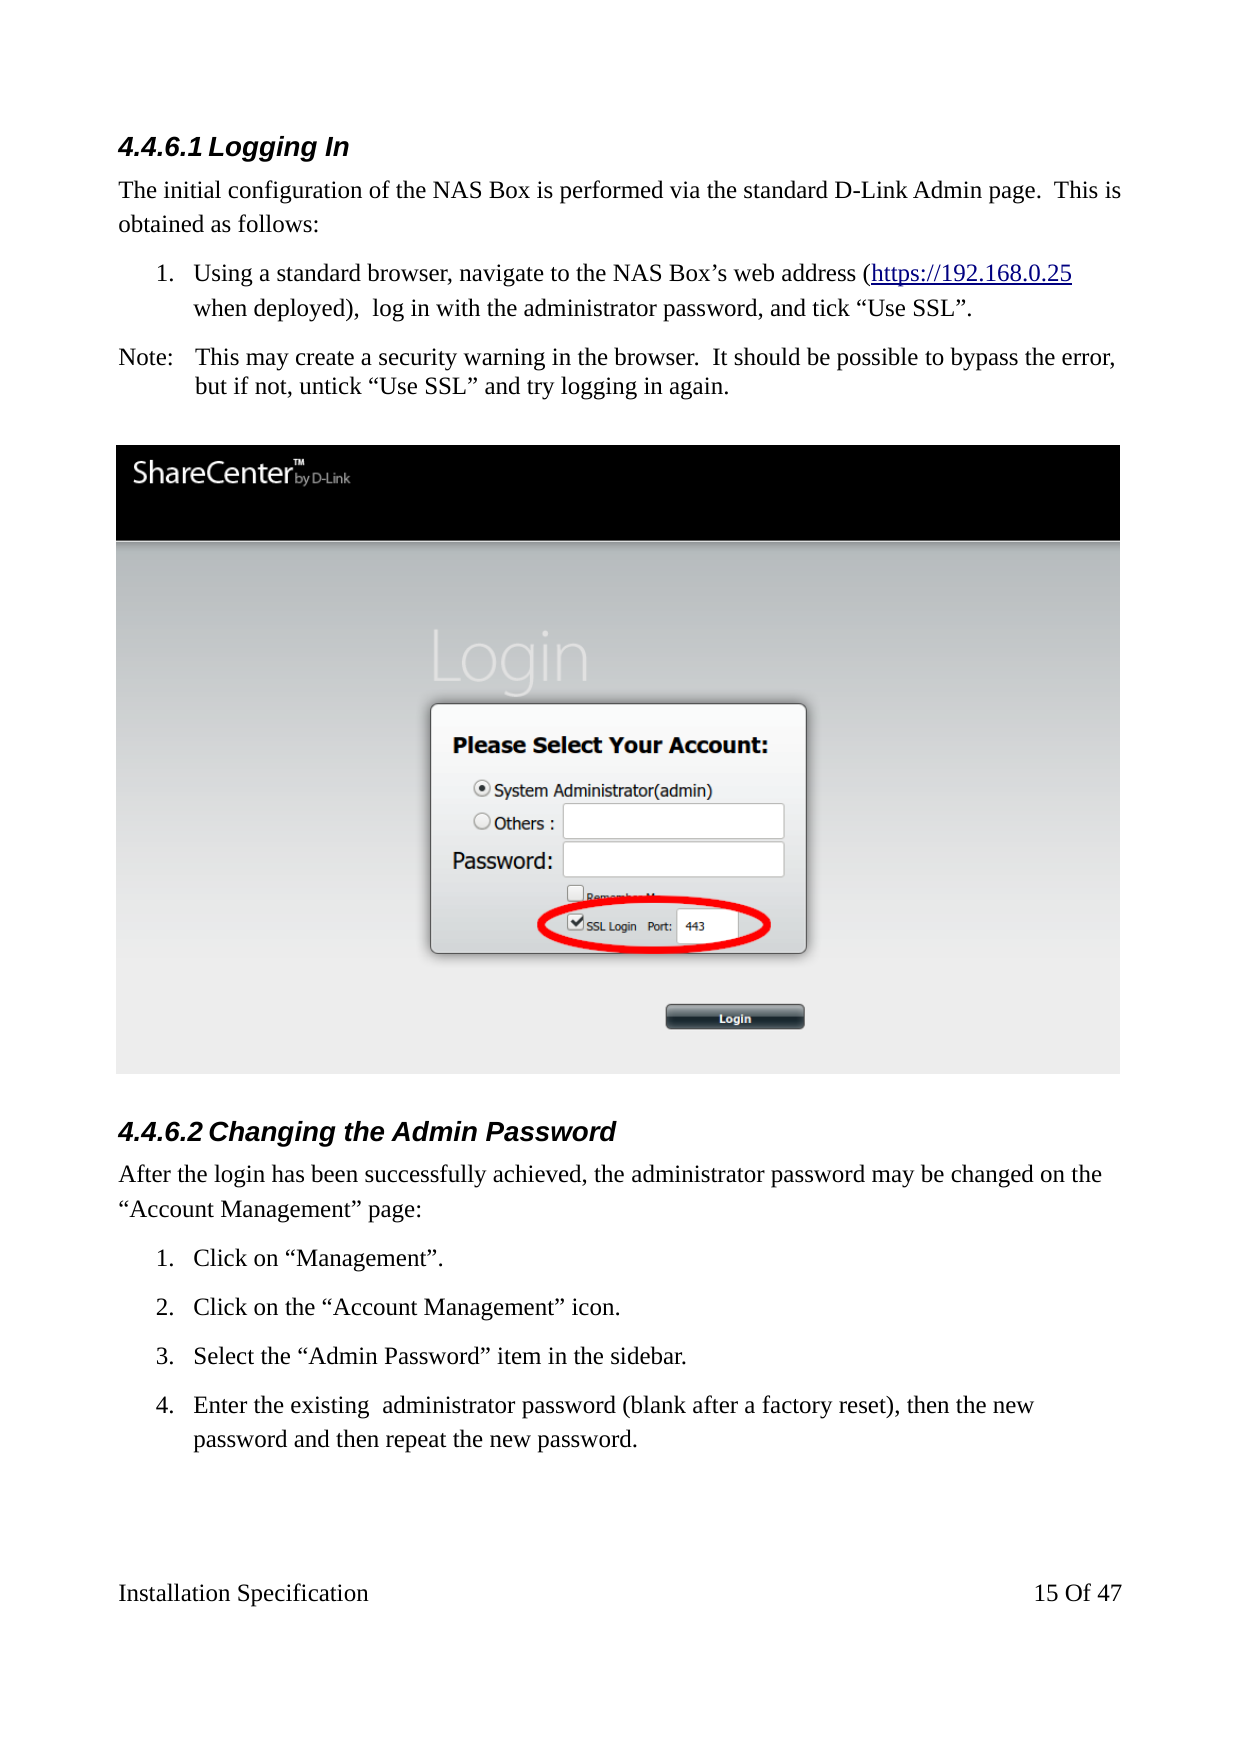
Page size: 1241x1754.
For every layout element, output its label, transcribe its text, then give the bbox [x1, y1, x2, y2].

picture [116, 445, 1120, 1074]
list Click on “Management”. [156, 1243, 1122, 1272]
text The initial configuration of the NAS Box is performed via the standard D-Link Admin page. This is obtained as follows: [118, 175, 1122, 238]
text After the login has been successfully achieved, the administrator password may be changed on the “Account Management” page: [118, 1159, 1122, 1222]
text Note: This may create a security warning in the browser. It should be possible to bypass the error, but if not, untick “Use SSL” and try logging in again. [118, 342, 1122, 399]
subtitle Changing the Admin Password [118, 1115, 1122, 1147]
subtitle Logging In [118, 131, 1122, 162]
list Enter the existing administrator password (blank after a factory reset), then the new password and then repeat the new password. [156, 1390, 1122, 1453]
list Click on the “Account Management” icon. [156, 1292, 1122, 1321]
list Using a standard browser, navigate to the NAS Box’s web address (https://192.168.0.25 when deployed), log in with the administrator password, and tick “Use SSL”. [156, 258, 1122, 322]
list Select the “Admin Password” item in the sidebar. [156, 1341, 1122, 1370]
